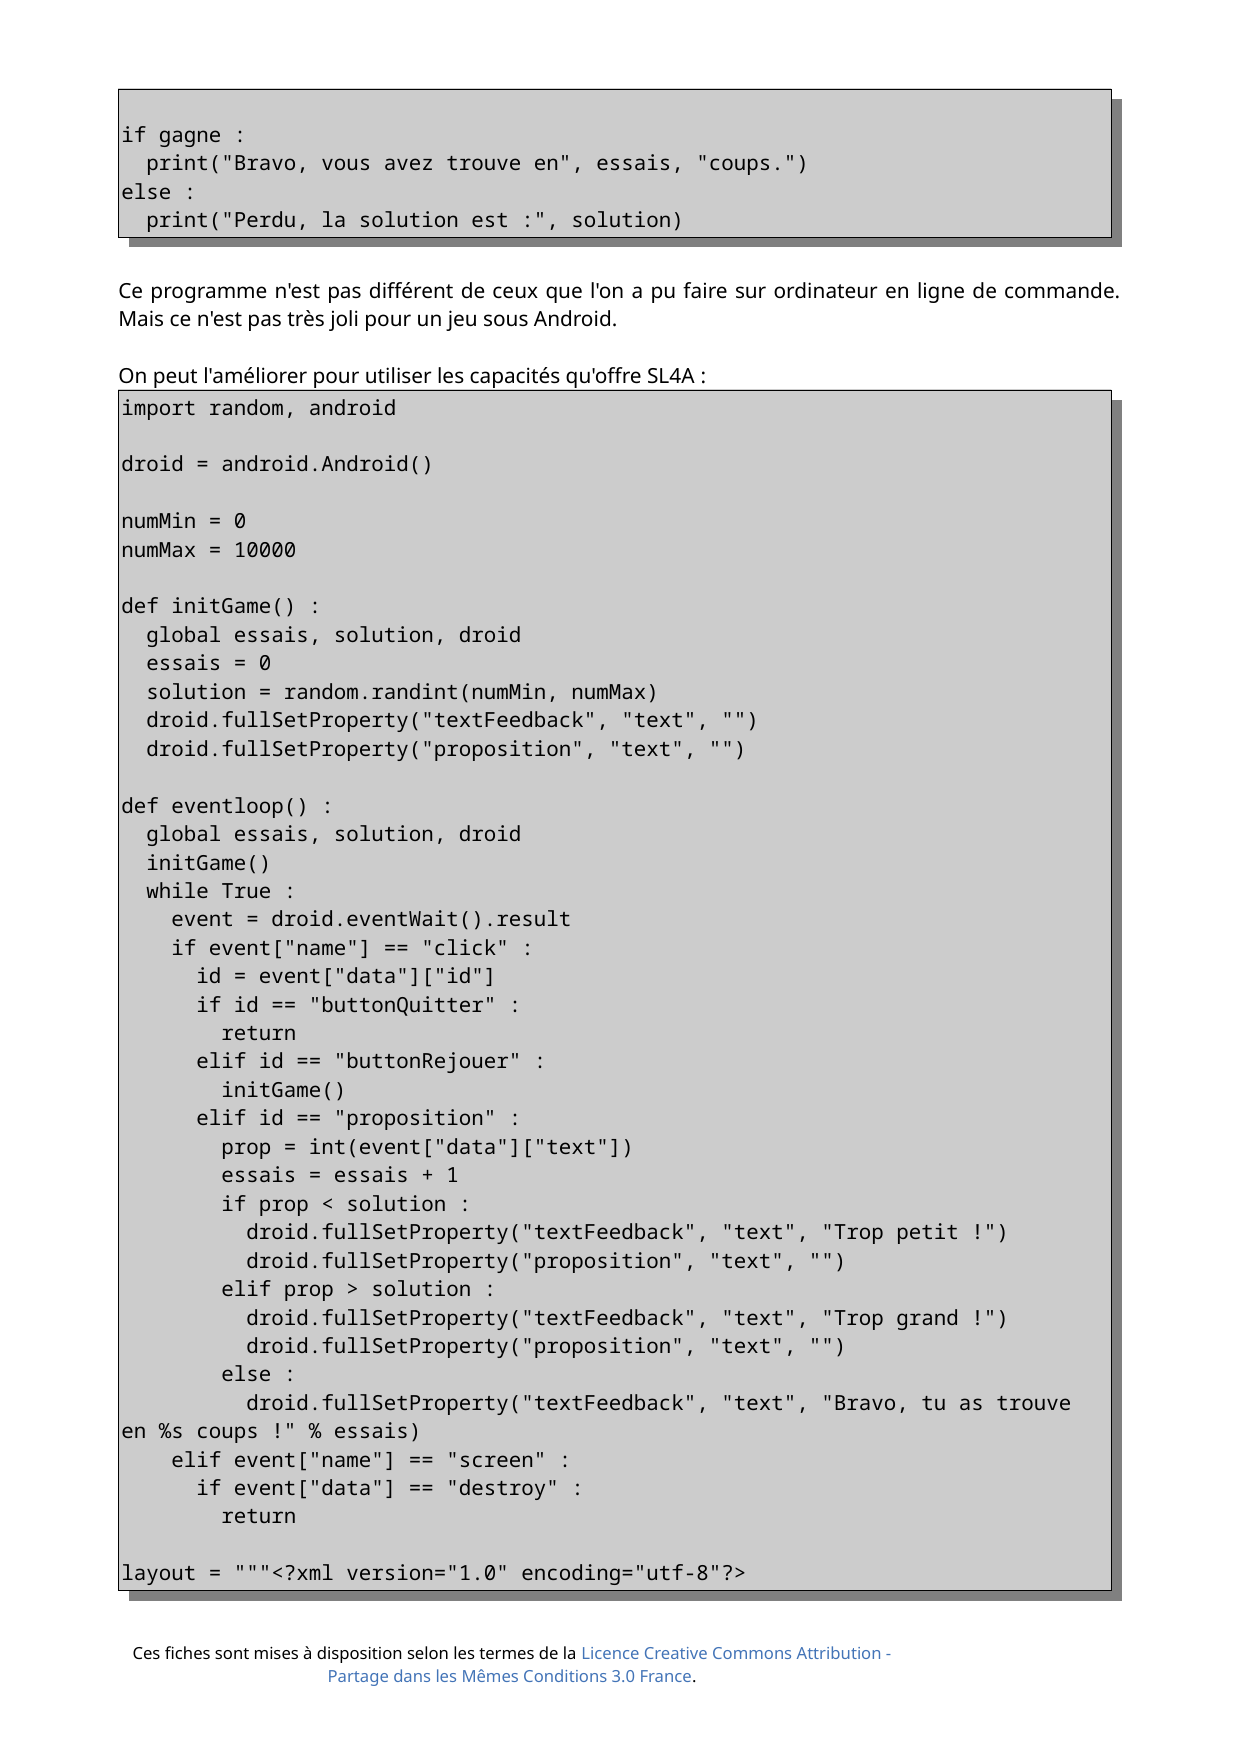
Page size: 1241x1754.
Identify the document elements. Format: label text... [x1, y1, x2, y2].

text solution = random.randint(numMin, numMax) [119, 674, 1111, 702]
text initGame() [119, 1072, 1111, 1101]
text numMax = 10000 [119, 532, 1111, 560]
text id = event["data"]["id"] [119, 958, 1111, 987]
text print("Perdu, la solution est :", solution) [119, 202, 1111, 237]
text droid.fullSetProperty("textFeedback", "text", "Bravo, tu as trouve en %s coups !" % essais) [119, 1385, 1111, 1442]
text droid.fullSetProperty("textFeedback", "text", "") [119, 702, 1111, 731]
text def eventloop() : [119, 788, 1111, 816]
text droid = android.Android() [119, 446, 1111, 475]
text essais = essais + 1 [119, 1157, 1111, 1186]
text elif id == "proposition" : [119, 1101, 1111, 1129]
text droid.fullSetProperty("proposition", "text", "") [119, 1243, 1111, 1271]
text while True : [119, 873, 1111, 901]
text layout = """<?xml version="1.0" encoding="utf-8"?> [119, 1556, 1111, 1590]
text else : [119, 1356, 1111, 1385]
text if gagne : [119, 117, 1111, 145]
text if id == "buttonQuitter" : [119, 987, 1111, 1015]
text elif id == "buttonRejouer" : [119, 1044, 1111, 1072]
text elif event["name"] == "screen" : [119, 1442, 1111, 1470]
text elif prop > solution : [119, 1271, 1111, 1299]
text return [119, 1499, 1111, 1527]
text import random, android [119, 391, 1111, 418]
text droid.fullSetProperty("textFeedback", "text", "Trop grand !") [119, 1299, 1111, 1328]
text if event["name"] == "click" : [119, 930, 1111, 958]
text Ce programme n'est pas différent de ceux que l'on a pu faire sur ordinateur en ligne de commande. Mais ce n'est pas très joli pour un jeu sous Android. [118, 276, 1122, 333]
text numMin = 0 [119, 503, 1111, 532]
text droid.fullSetProperty("proposition", "text", "") [119, 731, 1111, 759]
text droid.fullSetProperty("textFeedback", "text", "Trop petit !") [119, 1214, 1111, 1243]
text prop = int(event["data"]["text"]) [119, 1129, 1111, 1157]
text return [119, 1015, 1111, 1044]
text global essais, solution, droid [119, 617, 1111, 646]
text event = droid.eventWait().result [119, 901, 1111, 930]
text global essais, solution, droid [119, 816, 1111, 844]
text initGame() [119, 844, 1111, 873]
text essais = 0 [119, 646, 1111, 674]
text if prop < solution : [119, 1186, 1111, 1214]
text droid.fullSetProperty("proposition", "text", "") [119, 1328, 1111, 1356]
text def initGame() : [119, 589, 1111, 617]
text print("Bravo, vous avez trouve en", essais, "coups.") [119, 145, 1111, 174]
text if event["data"] == "destroy" : [119, 1470, 1111, 1499]
text else : [119, 174, 1111, 202]
text On peut l'améliorer pour utiliser les capacités qu'offre SL4A : [118, 361, 1122, 389]
